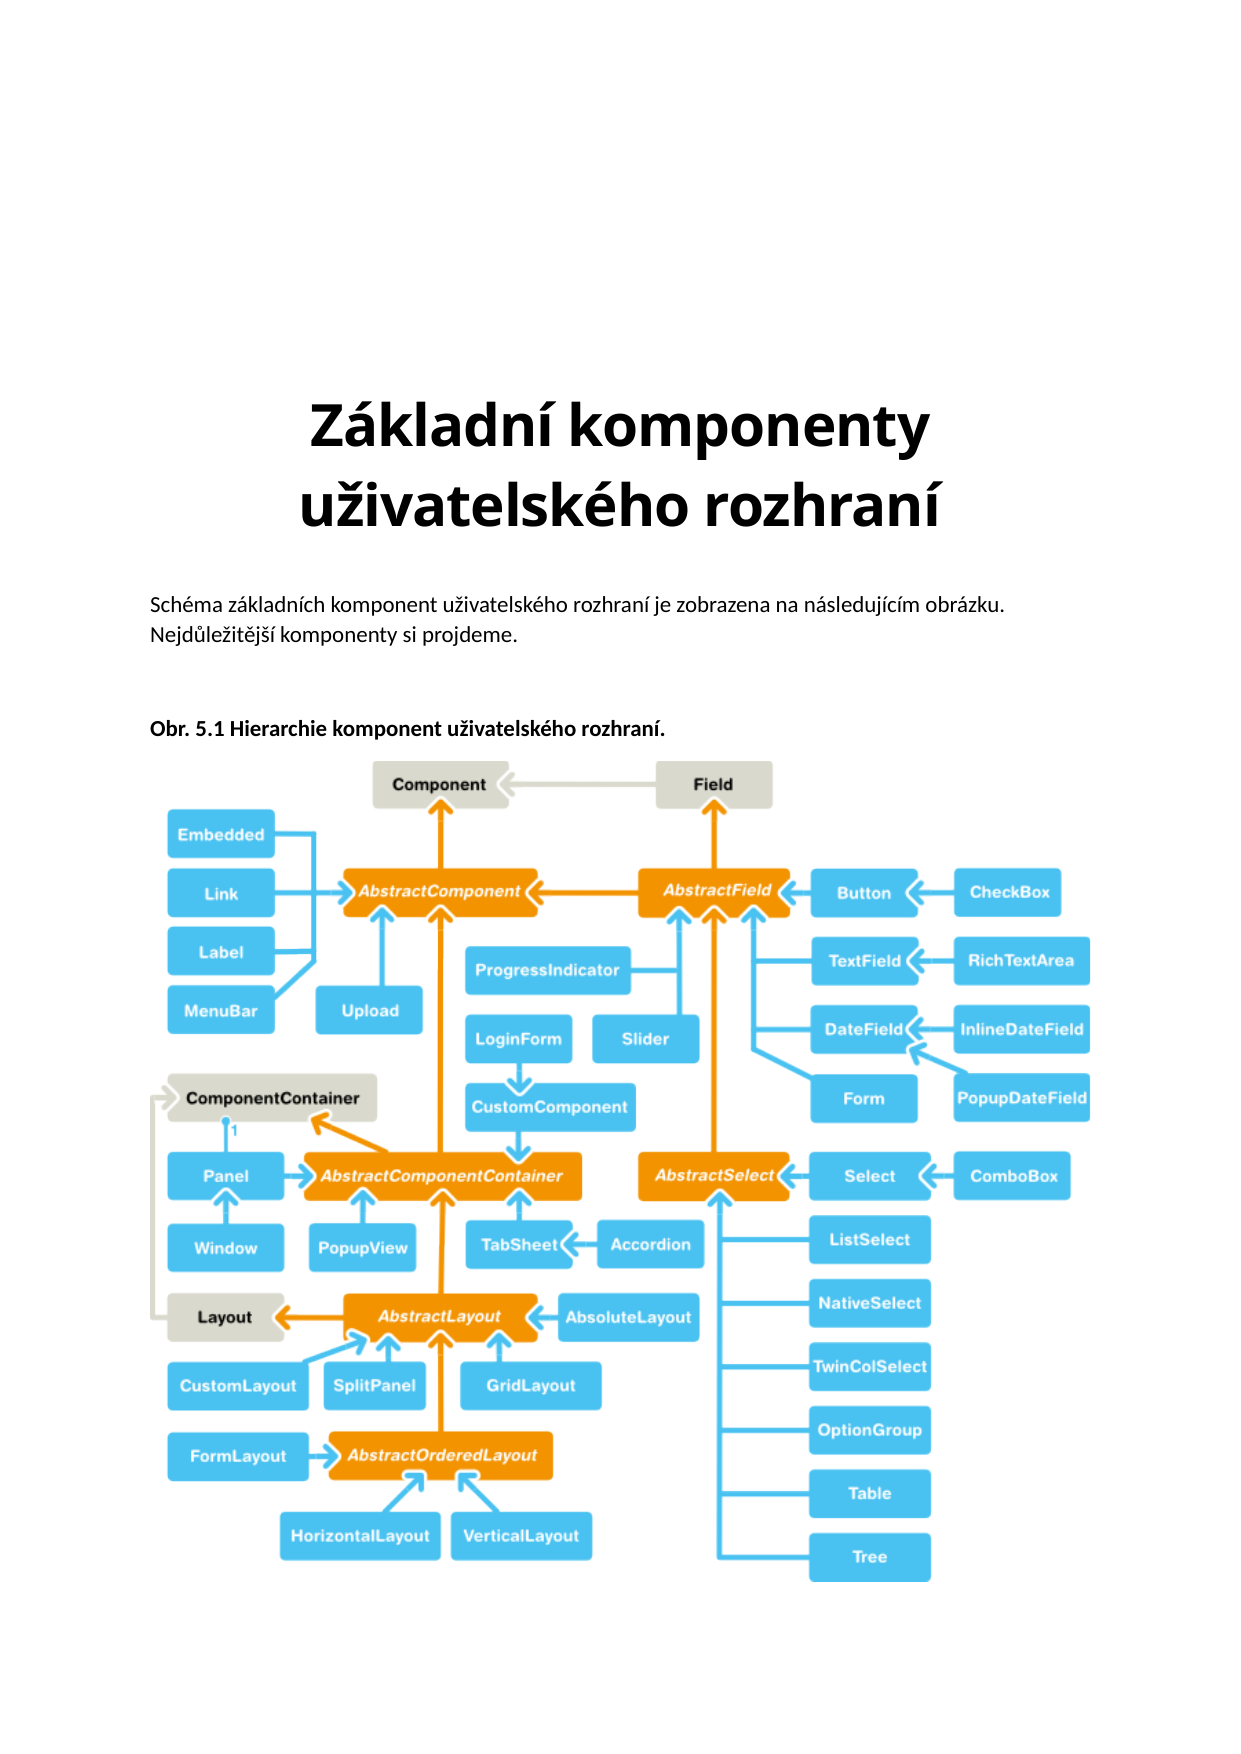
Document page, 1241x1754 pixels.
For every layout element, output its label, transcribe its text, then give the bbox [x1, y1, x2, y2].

text Obr. 5.1 Hierarchie komponent uživatelského rozhraní. [150, 714, 1090, 742]
picture [150, 761, 1091, 1582]
title Základní komponenty uživatelského rozhraní [150, 384, 1090, 543]
text Schéma základních komponent uživatelského rozhraní je zobrazena na následujícím obrázku. Nejdůležitější komponenty si projdeme. [150, 590, 1090, 648]
